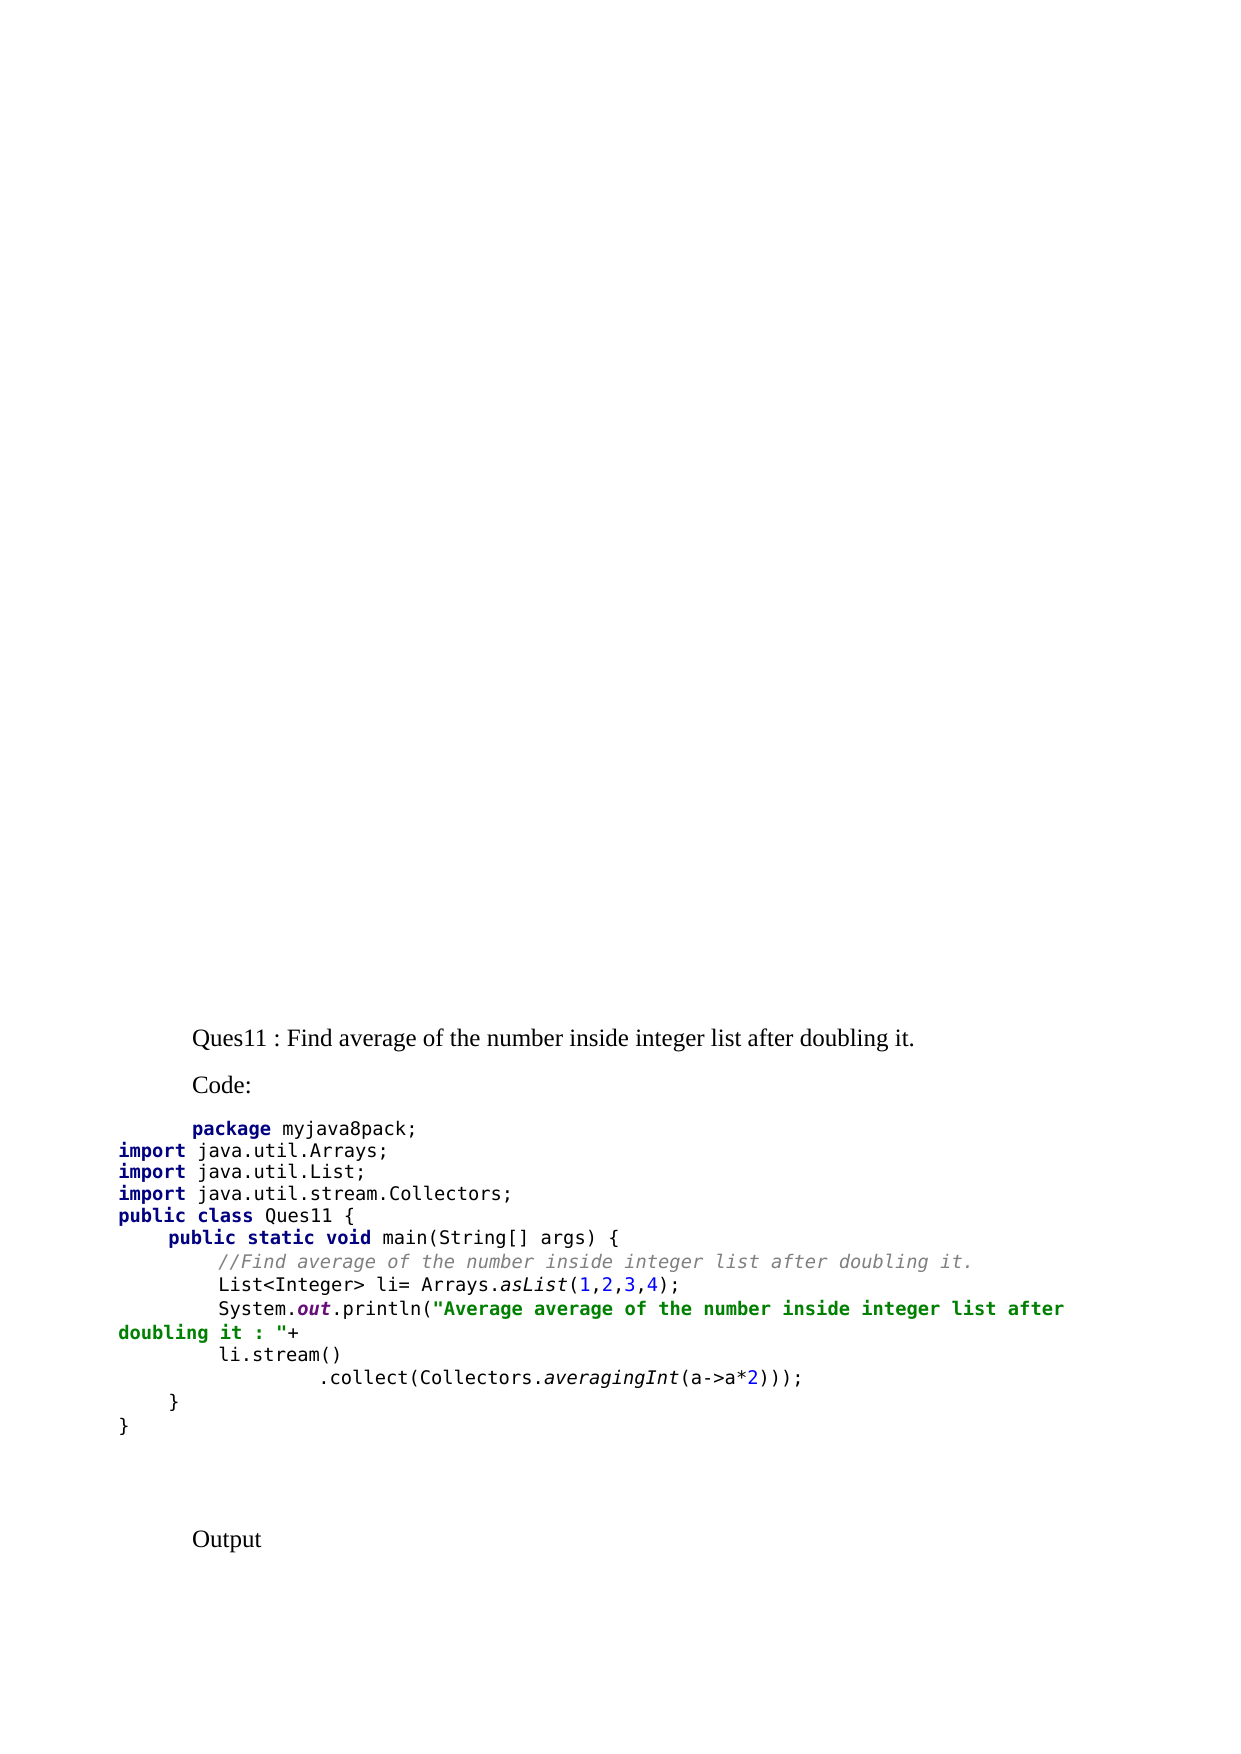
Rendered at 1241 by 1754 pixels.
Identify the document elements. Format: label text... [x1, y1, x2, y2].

text import java.util.List; [118, 1162, 1122, 1183]
text import java.util.stream.Collectors; [118, 1183, 1122, 1205]
list Output [162, 1524, 1122, 1553]
text } [118, 1414, 1122, 1436]
text } [118, 1391, 1122, 1414]
text import java.util.Arrays; [118, 1140, 1122, 1162]
text li.stream() [118, 1344, 1122, 1367]
list package myjava8pack; [162, 1118, 1122, 1140]
text System.out.println("Average average of the number inside integer list after doubling it : "+ [118, 1298, 1122, 1344]
text public static void main(String[] args) { [118, 1227, 1122, 1251]
list Ques11 : Find average of the number inside integer list after doubling it. [162, 1023, 1122, 1051]
text //Find average of the number inside integer list after doubling it. [118, 1251, 1122, 1274]
text .collect(Collectors.averagingInt(a->a*2))); [118, 1367, 1122, 1391]
text List<Integer> li= Arrays.asList(1,2,3,4); [118, 1274, 1122, 1298]
text public class Ques11 { [118, 1205, 1122, 1227]
list Code: [162, 1070, 1122, 1099]
